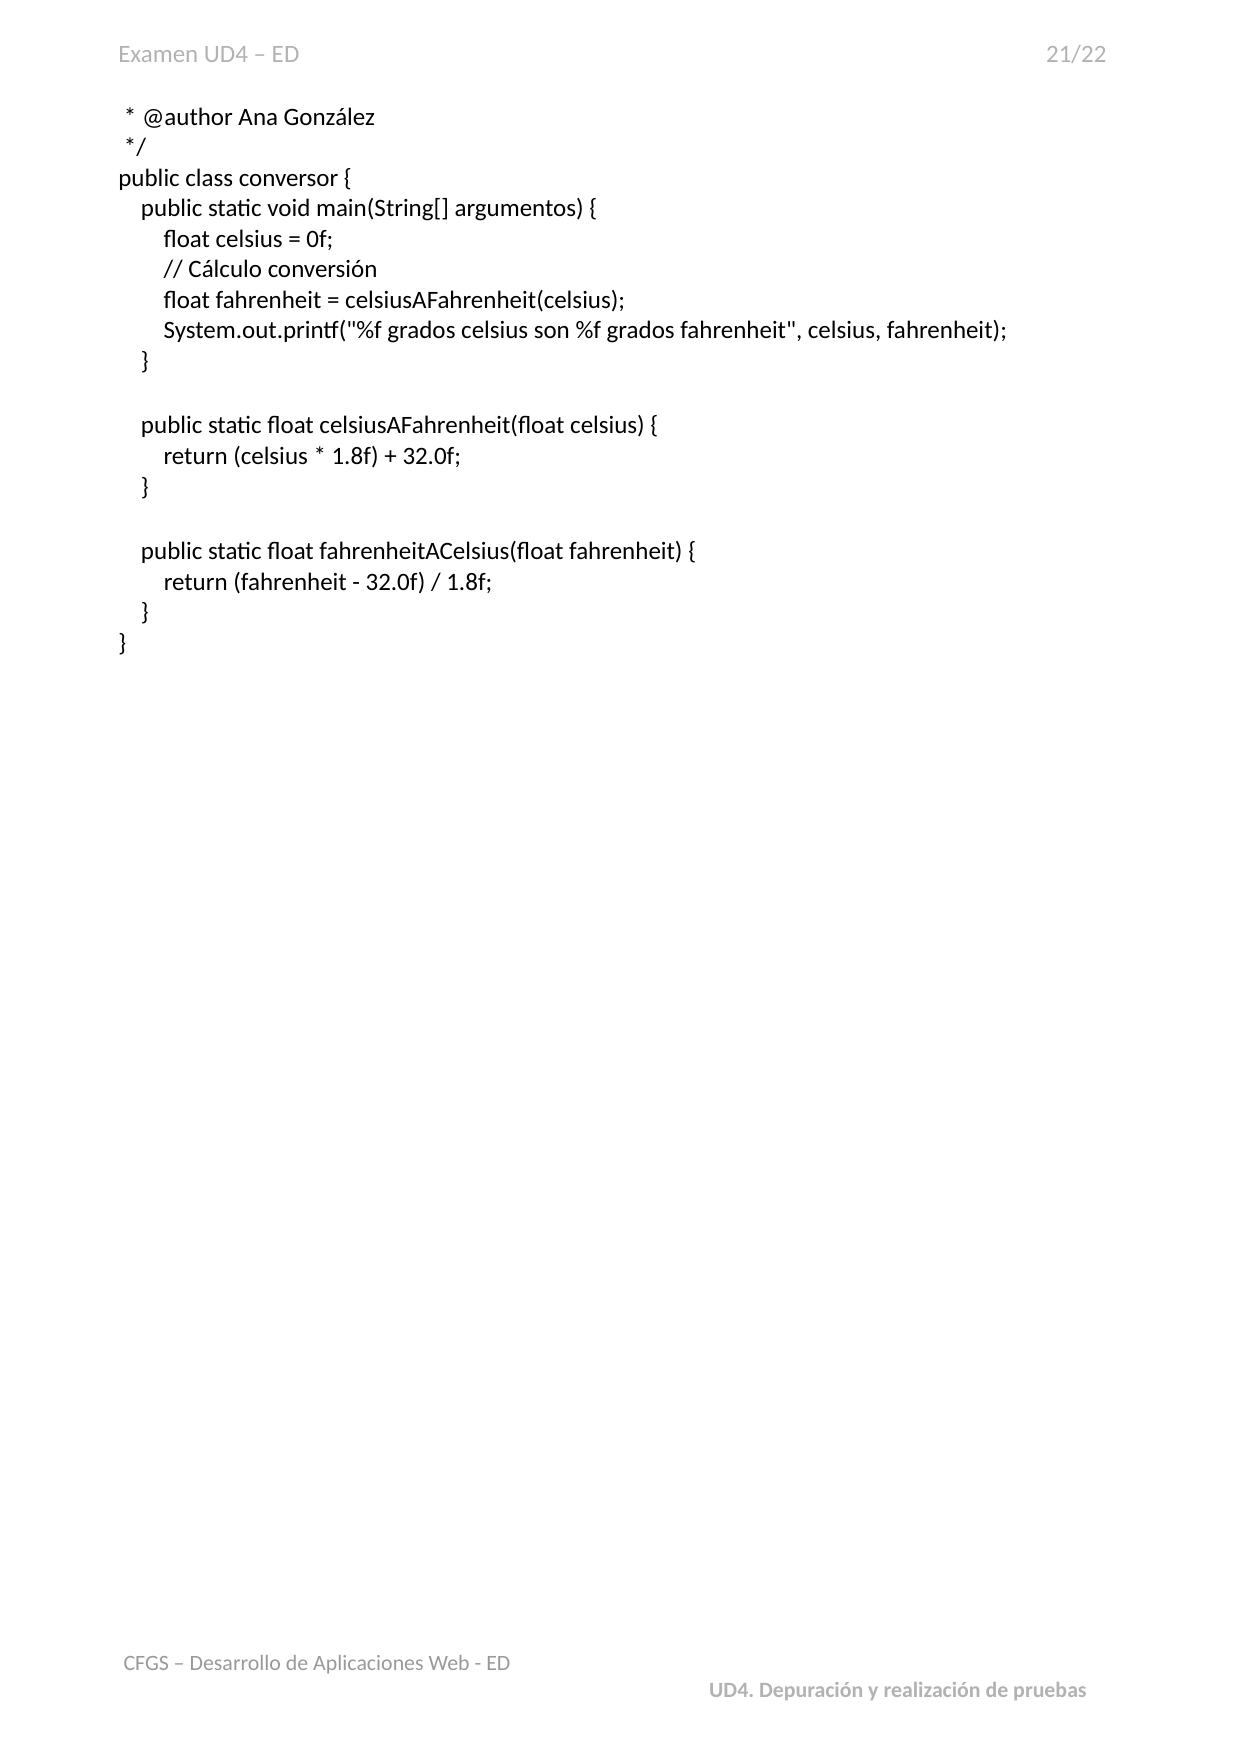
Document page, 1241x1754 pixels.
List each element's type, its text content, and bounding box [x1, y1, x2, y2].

text * @author Ana González [118, 101, 1122, 131]
text public static void main(String[] argumentos) { [118, 192, 1122, 223]
text } [118, 471, 1122, 501]
text public static float fahrenheitACelsius(float fahrenheit) { [118, 535, 1122, 566]
text return (celsius * 1.8f) + 32.0f; [118, 440, 1122, 471]
text System.out.printf("%f grados celsius son %f grados fahrenheit", celsius, fahrenheit); [118, 314, 1122, 345]
text float fahrenheit = celsiusAFahrenheit(celsius); [118, 284, 1122, 314]
text public class conversor { [118, 162, 1122, 192]
text } [118, 345, 1122, 376]
text return (fahrenheit - 32.0f) / 1.8f; [118, 566, 1122, 596]
text */ [118, 131, 1122, 162]
text } [118, 596, 1122, 627]
text // Cálculo conversión [118, 253, 1122, 284]
text } [118, 627, 1122, 657]
text float celsius = 0f; [118, 223, 1122, 253]
text public static float celsiusAFahrenheit(float celsius) { [118, 410, 1122, 440]
